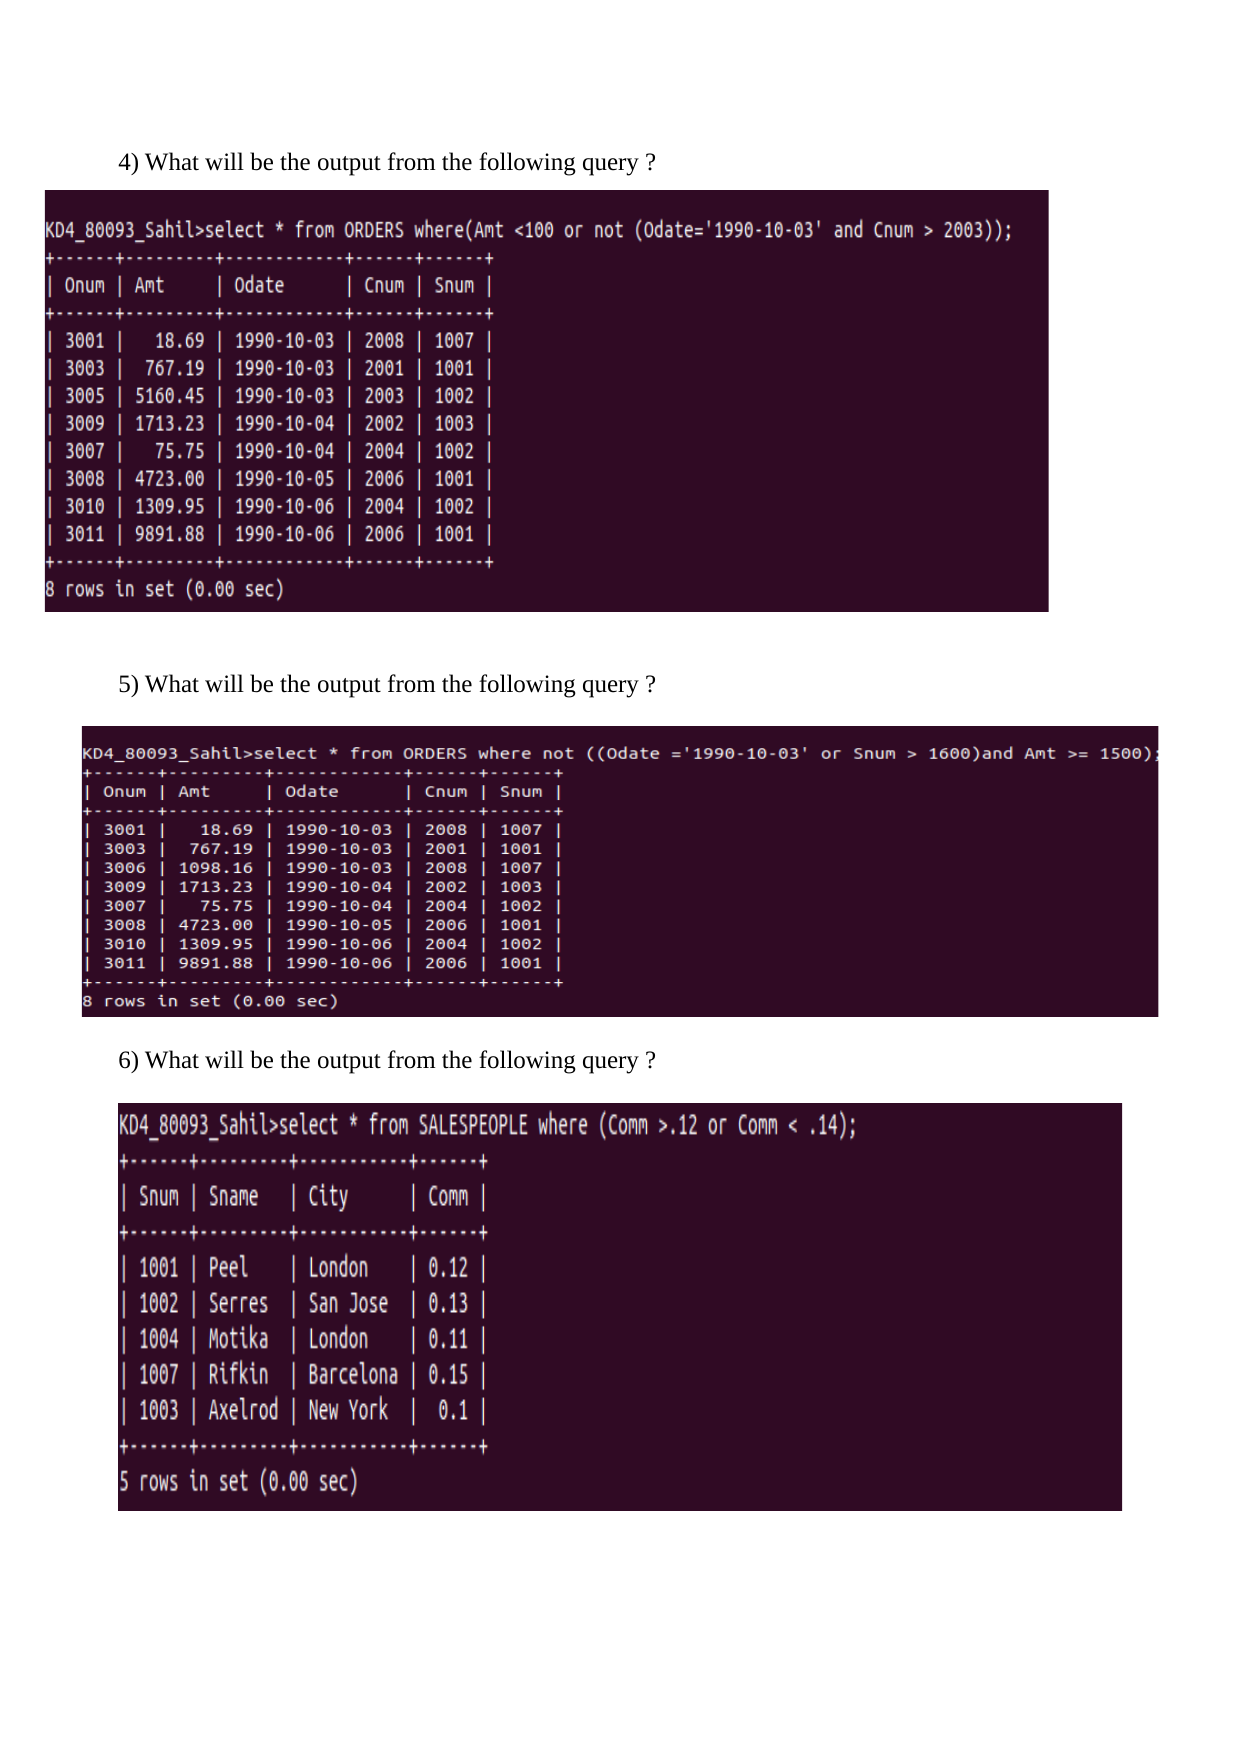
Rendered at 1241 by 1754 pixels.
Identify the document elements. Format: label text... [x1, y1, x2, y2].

text 6) What will be the output from the following query ? [118, 1046, 1122, 1074]
picture [44, 190, 1049, 612]
picture [118, 1103, 1123, 1511]
text 5) What will be the output from the following query ? [118, 669, 1122, 698]
picture [81, 726, 1159, 1017]
text 4) What will be the output from the following query ? [118, 147, 1122, 176]
